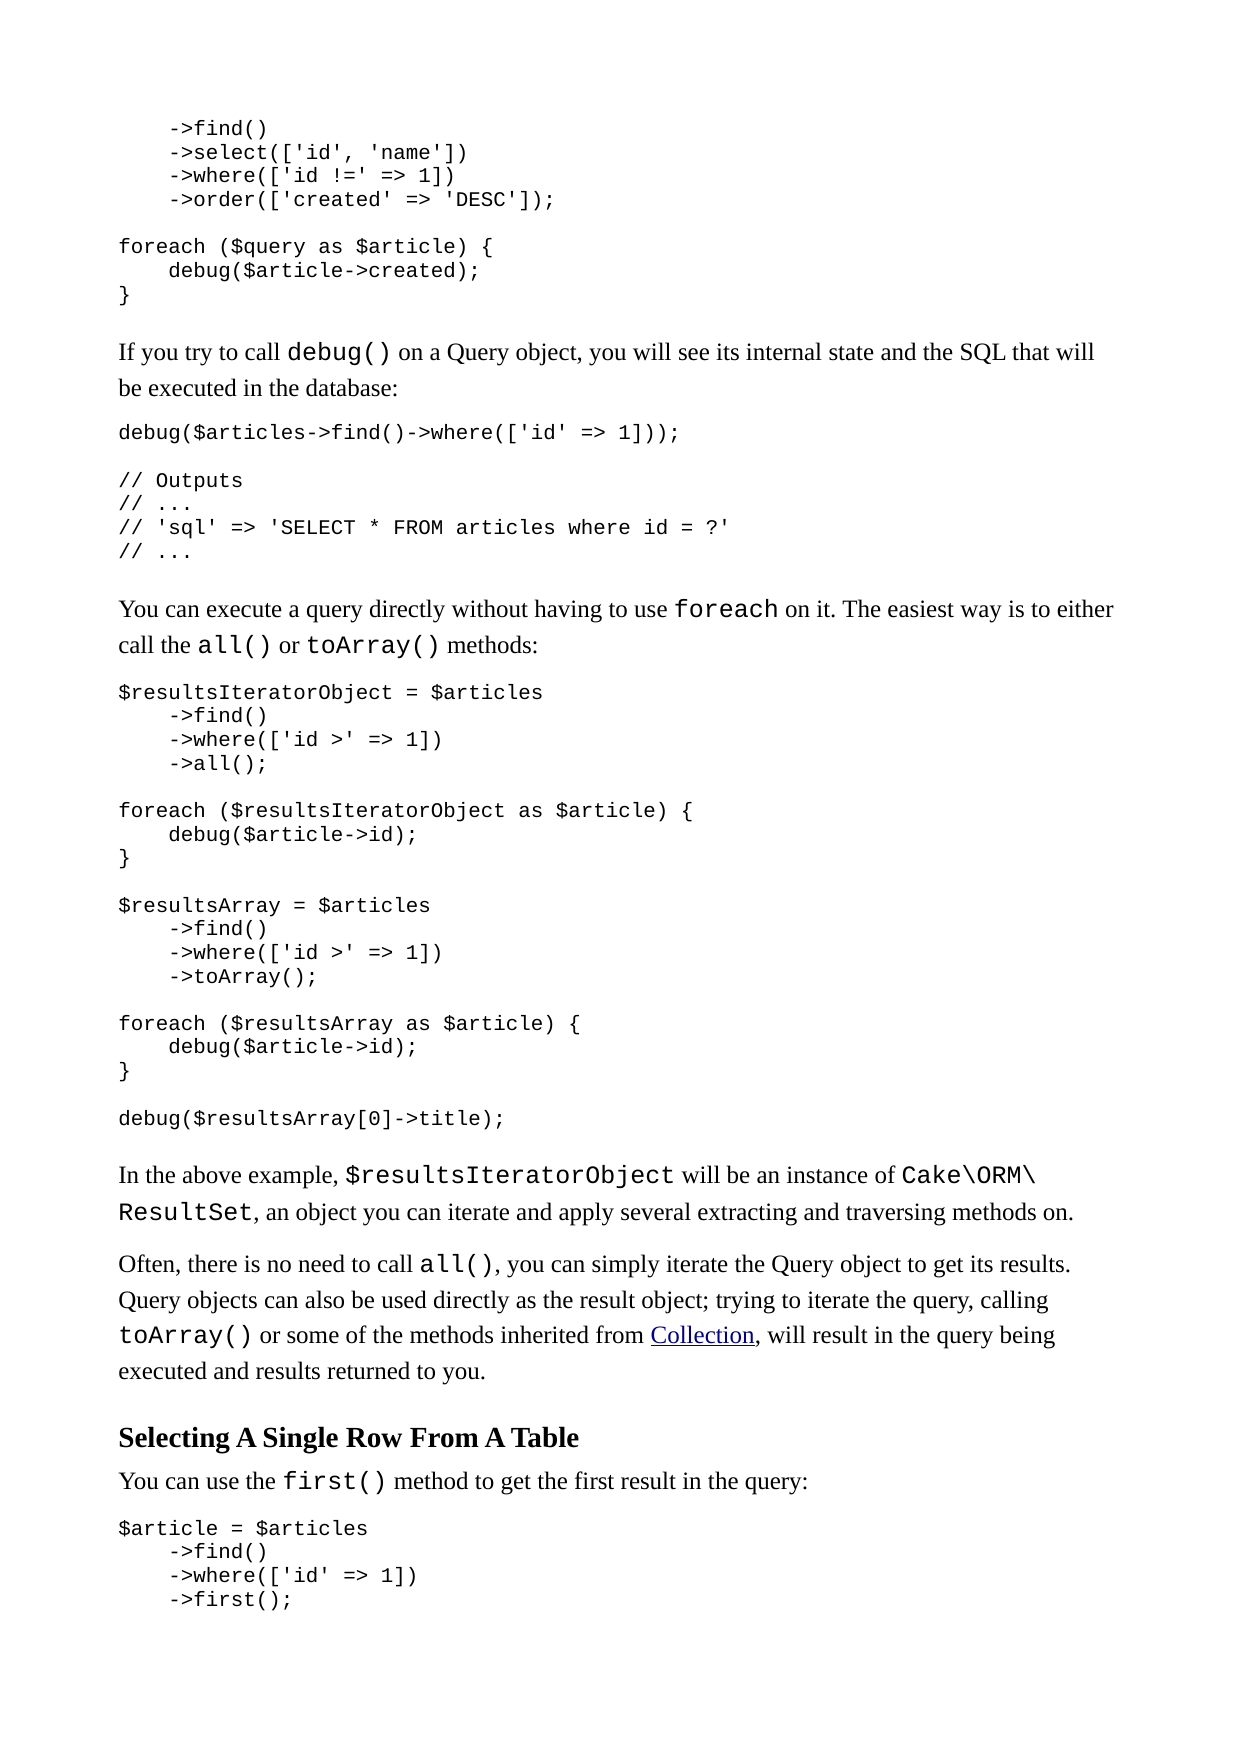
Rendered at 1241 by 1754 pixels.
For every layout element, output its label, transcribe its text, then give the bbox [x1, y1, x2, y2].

text foreach ($resultsArray as $article) { [118, 1013, 1122, 1037]
text ->find() [118, 1541, 1122, 1565]
text ->where(['id >' => 1]) [118, 729, 1122, 753]
text You can execute a query directly without having to use foreach on it. The easiest way is to either call the all() or toArray() methods: [118, 594, 1122, 661]
text ->select(['id', 'name']) [118, 142, 1122, 165]
text ->where(['id >' => 1]) [118, 942, 1122, 966]
text ->where(['id' => 1]) [118, 1565, 1122, 1588]
text In the above example, $resultsIteratorObject will be an instance of Cake\ORM\ResultSet, an object you can iterate and apply several extracting and traversing methods on. [118, 1161, 1122, 1228]
text ->find() [118, 706, 1122, 729]
text } [118, 847, 1122, 871]
text If you try to call debug() on a Query object, you will see its internal state and the SQL that will be executed in the database: [118, 337, 1122, 402]
text debug($article->id); [118, 824, 1122, 847]
text debug($article->id); [118, 1037, 1122, 1060]
text $resultsArray = $articles [118, 895, 1122, 918]
text // Outputs [118, 470, 1122, 493]
text debug($articles->find()->where(['id' => 1])); [118, 422, 1122, 446]
text // 'sql' => 'SELECT * FROM articles where id = ?' [118, 517, 1122, 541]
text } [118, 284, 1122, 307]
text debug($article->created); [118, 260, 1122, 284]
text ->find() [118, 918, 1122, 942]
text // ... [118, 541, 1122, 564]
text ->all(); [118, 753, 1122, 776]
text ->toArray(); [118, 966, 1122, 989]
text ->find() [118, 118, 1122, 142]
text $resultsIteratorObject = $articles [118, 682, 1122, 706]
subtitle Selecting A Single Row From A Table [118, 1420, 1122, 1453]
text You can use the first() method to get the first result in the query: [118, 1466, 1122, 1497]
text Often, there is no need to call all(), you can simply iterate the Query object to get its results. Query objects can also be used directly as the result object; trying to iterate the query, calling toArray() or some of the methods inherited from Collection, will result in the query being executed and results returned to you. [118, 1249, 1122, 1385]
text } [118, 1060, 1122, 1084]
text // ... [118, 493, 1122, 517]
text ->where(['id !=' => 1]) [118, 165, 1122, 189]
text debug($resultsArray[0]->title); [118, 1107, 1122, 1131]
text ->order(['created' => 'DESC']); [118, 189, 1122, 213]
text foreach ($resultsIteratorObject as $article) { [118, 800, 1122, 824]
text $article = $articles [118, 1518, 1122, 1541]
text foreach ($query as $article) { [118, 236, 1122, 260]
text ->first(); [118, 1588, 1122, 1612]
